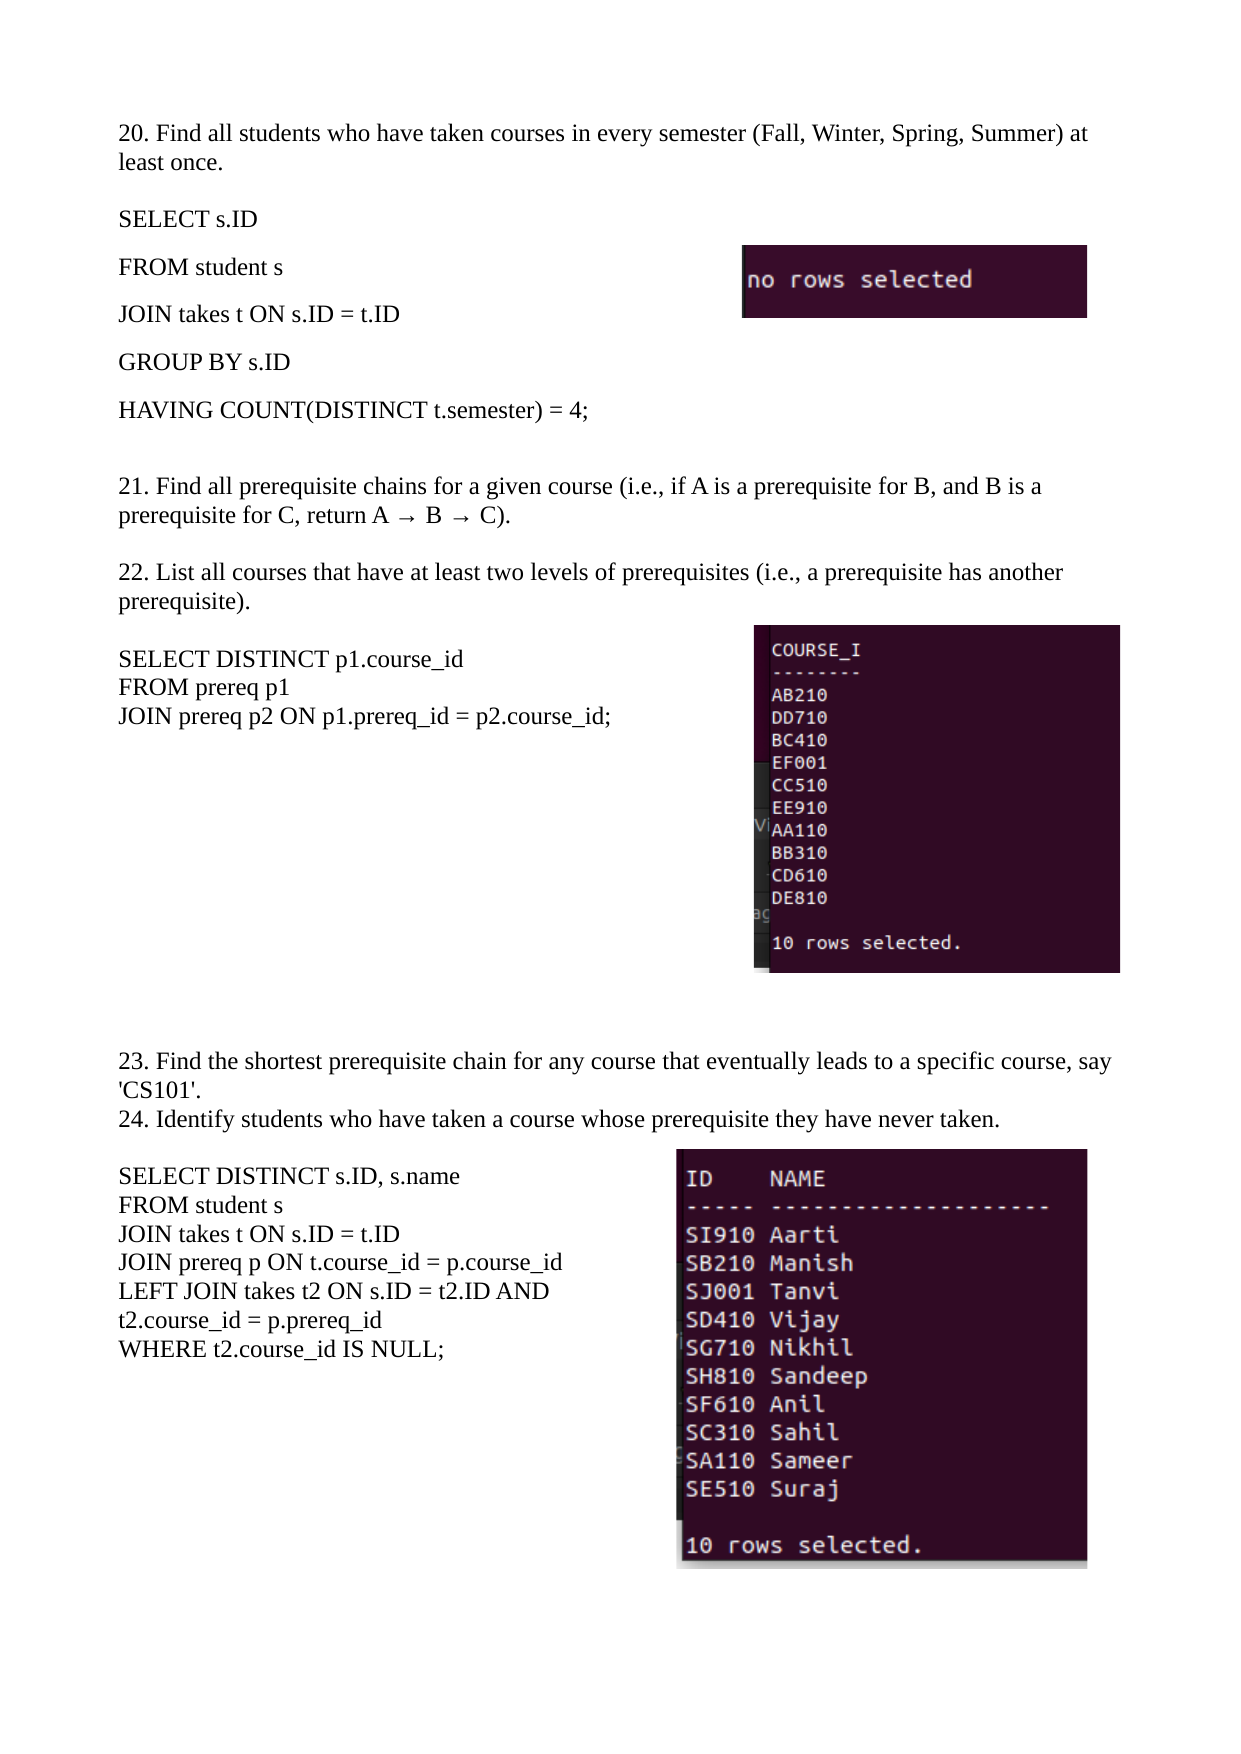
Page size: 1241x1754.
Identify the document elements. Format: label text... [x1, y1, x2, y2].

text GROUP BY s.ID [118, 347, 1122, 376]
text [1088, 1161, 1122, 1190]
picture [741, 245, 1088, 318]
text [1088, 1276, 1122, 1334]
picture [676, 1149, 1088, 1569]
text WHERE t2.course_id IS NULL; [118, 1334, 676, 1362]
text JOIN takes t ON s.ID = t.ID [118, 1219, 676, 1247]
text [1088, 1247, 1122, 1276]
picture [753, 625, 1121, 973]
text JOIN prereq p ON t.course_id = p.course_id [118, 1247, 676, 1276]
text [1088, 1190, 1122, 1219]
text 21. Find all prerequisite chains for a given course (i.e., if A is a prerequisite for B, and B is a prerequisite for C, return A → B → C). [118, 471, 1122, 529]
text LEFT JOIN takes t2 ON s.ID = t2.ID AND t2.course_id = p.prereq_id [118, 1276, 676, 1334]
text JOIN prereq p2 ON p1.prereq_id = p2.course_id; [118, 701, 753, 730]
text JOIN takes t ON s.ID = t.ID [118, 299, 1122, 328]
text 20. Find all students who have taken courses in every semester (Fall, Winter, Spring, Summer) at least once. [118, 118, 1122, 176]
text [1088, 1334, 1122, 1362]
text FROM prereq p1 [118, 672, 753, 701]
text SELECT s.ID [118, 204, 1122, 233]
text [1088, 252, 1122, 281]
text [1088, 1219, 1122, 1247]
text 24. Identify students who have taken a course whose prerequisite they have never taken. [118, 1104, 1122, 1132]
text SELECT DISTINCT p1.course_id [118, 644, 753, 672]
text SELECT DISTINCT s.ID, s.name [118, 1161, 676, 1190]
text 23. Find the shortest prerequisite chain for any course that eventually leads to a specific course, say 'CS101'. [118, 1046, 1122, 1104]
text FROM student s [118, 252, 741, 281]
text FROM student s [118, 1190, 676, 1219]
text 22. List all courses that have at least two levels of prerequisites (i.e., a prerequisite has another prerequisite). [118, 557, 1122, 615]
text HAVING COUNT(DISTINCT t.semester) = 4; [118, 395, 1122, 423]
